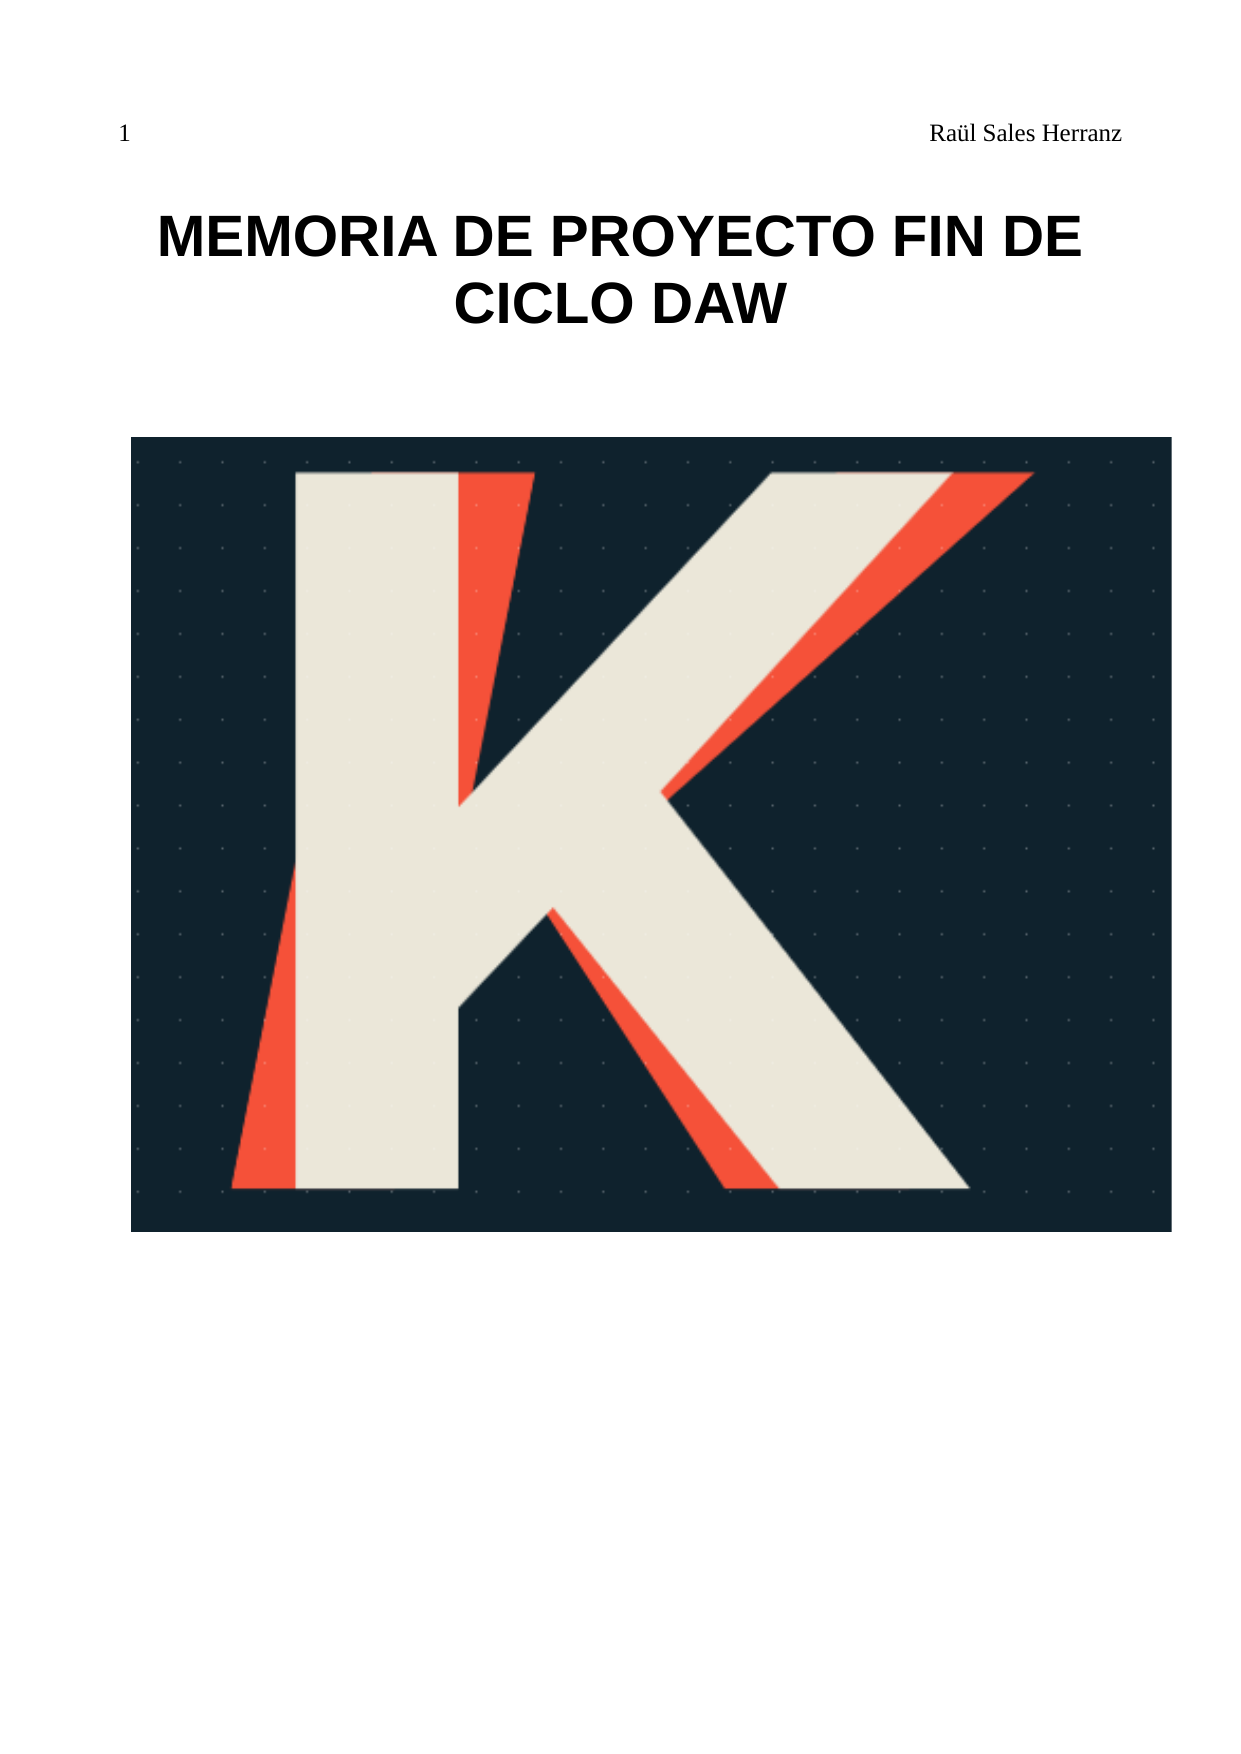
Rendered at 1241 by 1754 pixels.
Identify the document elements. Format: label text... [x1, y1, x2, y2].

picture [131, 437, 1172, 1232]
title MEMORIA DE PROYECTO FIN DE CICLO DAW [118, 201, 1122, 336]
